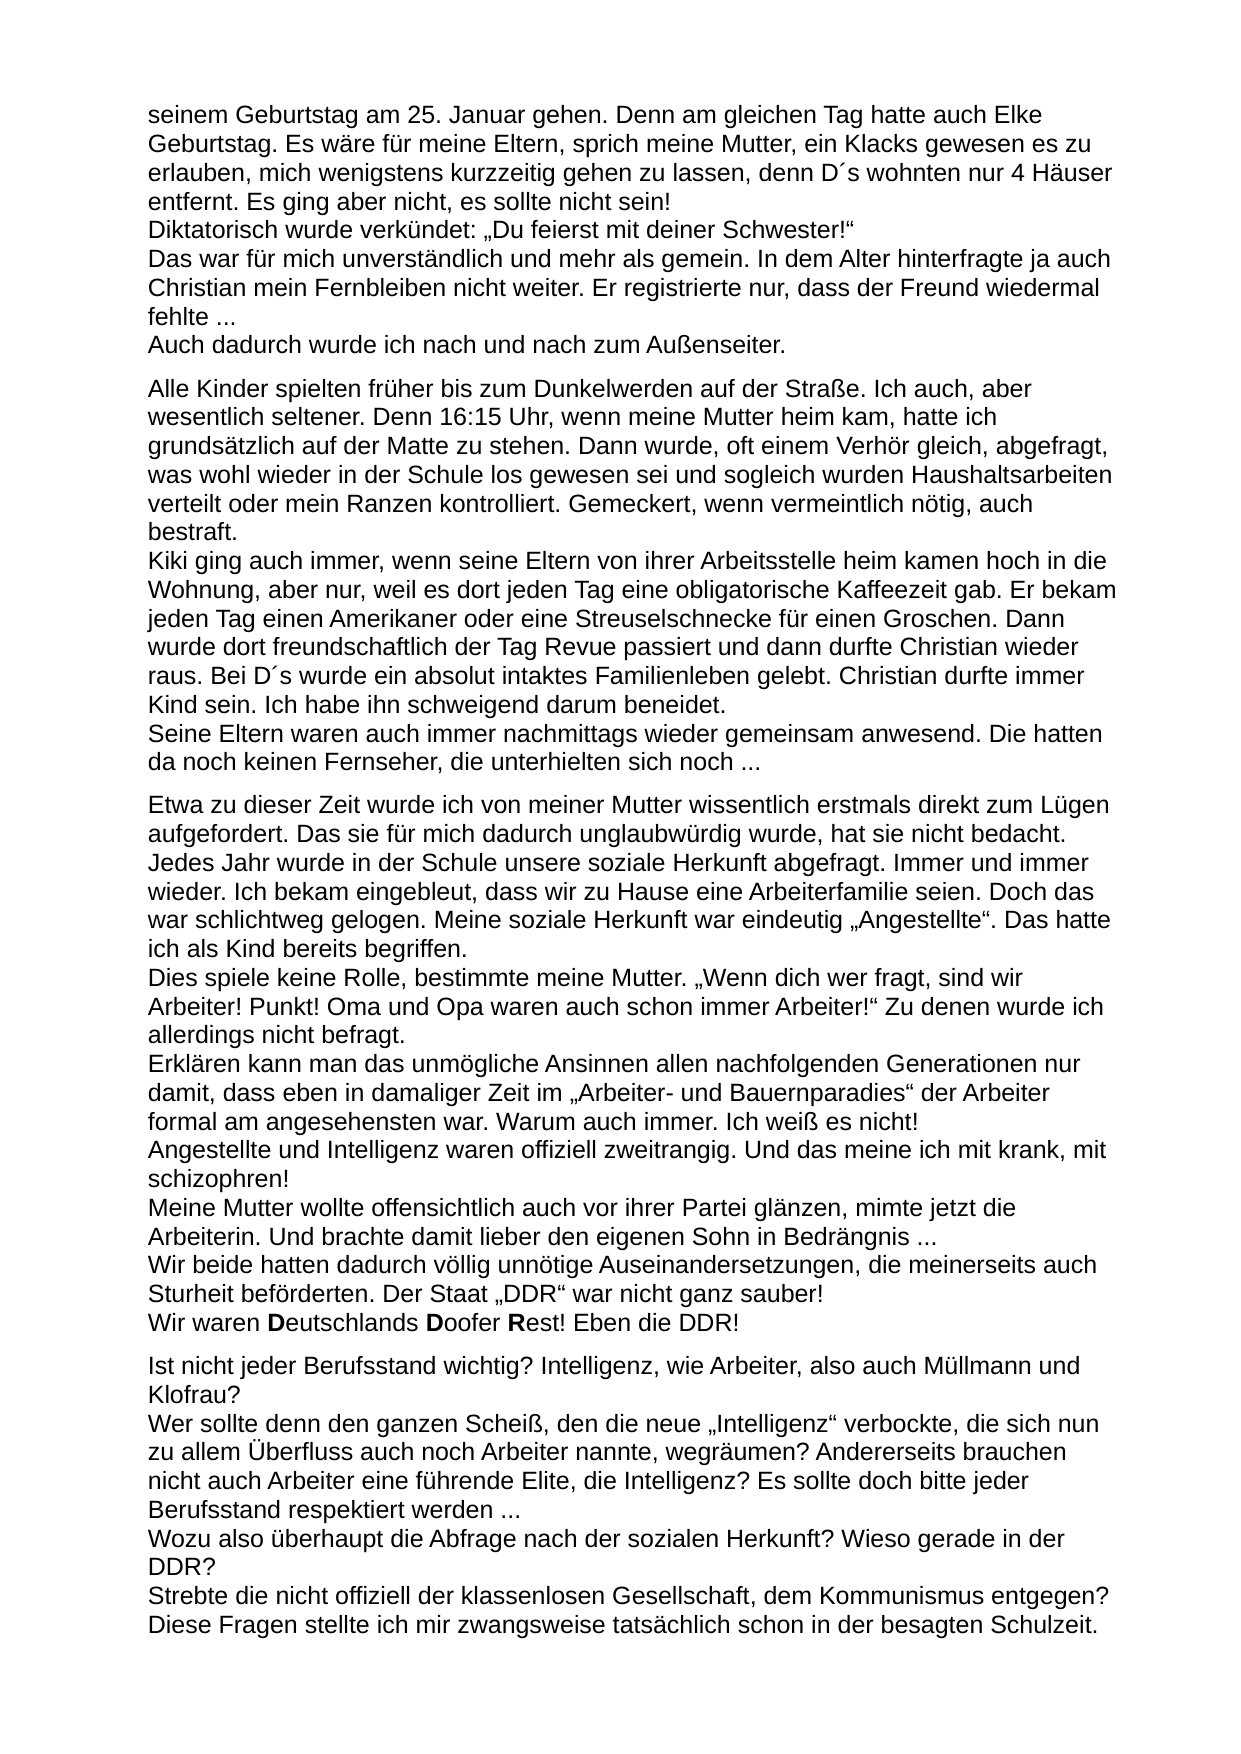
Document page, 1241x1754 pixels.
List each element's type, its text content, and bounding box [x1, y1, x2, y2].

text Etwa zu dieser Zeit wurde ich von meiner Mutter wissentlich erstmals direkt zum Lügen aufgefordert. Das sie für mich dadurch unglaubwürdig wurde, hat sie nicht bedacht. [148, 790, 1122, 848]
text Alle Kinder spielten früher bis zum Dunkelwerden auf der Straße. Ich auch, aber wesentlich seltener. Denn 16:15 Uhr, wenn meine Mutter heim kam, hatte ich grundsätzlich auf der Matte zu stehen. Dann wurde, oft einem Verhör gleich, abgefragt, was wohl wieder in der Schule los gewesen sei und sogleich wurden Haushaltsarbeiten verteilt oder mein Ranzen kontrolliert. Gemeckert, wenn vermeintlich nötig, auch bestraft. [148, 373, 1122, 546]
text Das war für mich unverständlich und mehr als gemein. In dem Alter hinterfragte ja auch Christian mein Fernbleiben nicht weiter. Er registrierte nur, dass der Freund wiedermal fehlte ... [148, 244, 1122, 330]
text Wer sollte denn den ganzen Scheiß, den die neue „Intelligenz“ verbockte, die sich nun zu allem Überfluss auch noch Arbeiter nannte, wegräumen? Andererseits brauchen nicht auch Arbeiter eine führende Elite, die Intelligenz? Es sollte doch bitte jeder Berufsstand respektiert werden ... [148, 1408, 1122, 1523]
text seinem Geburtstag am 25. Januar gehen. Denn am gleichen Tag hatte auch Elke Geburtstag. Es wäre für meine Eltern, sprich meine Mutter, ein Klacks gewesen es zu erlauben, mich wenigstens kurzzeitig gehen zu lassen, denn D´s wohnten nur 4 Häuser entfernt. Es ging aber nicht, es sollte nicht sein! [148, 100, 1122, 215]
text Auch dadurch wurde ich nach und nach zum Außenseiter. [148, 330, 1122, 359]
text Ist nicht jeder Berufsstand wichtig? Intelligenz, wie Arbeiter, also auch Müllmann und Klofrau? [148, 1351, 1122, 1408]
text Diktatorisch wurde verkündet: „Du feierst mit deiner Schwester!“ [148, 215, 1122, 244]
text Dies spiele keine Rolle, bestimmte meine Mutter. „Wenn dich wer fragt, sind wir Arbeiter! Punkt! Oma und Opa waren auch schon immer Arbeiter!“ Zu denen wurde ich allerdings nicht befragt. [148, 963, 1122, 1049]
text Angestellte und Intelligenz waren offiziell zweitrangig. Und das meine ich mit krank, mit schizophren! [148, 1135, 1122, 1193]
text Diese Fragen stellte ich mir zwangsweise tatsächlich schon in der besagten Schulzeit. [148, 1610, 1122, 1638]
text Wir waren Deutschlands Doofer Rest! Eben die DDR! [148, 1308, 1122, 1337]
text Wozu also überhaupt die Abfrage nach der sozialen Herkunft? Wieso gerade in der DDR? [148, 1523, 1122, 1581]
text Strebte die nicht offiziell der klassenlosen Gesellschaft, dem Kommunismus entgegen? [148, 1581, 1122, 1610]
text Seine Eltern waren auch immer nachmittags wieder gemeinsam anwesend. Die hatten da noch keinen Fernseher, die unterhielten sich noch ... [148, 718, 1122, 776]
text Kiki ging auch immer, wenn seine Eltern von ihrer Arbeitsstelle heim kamen hoch in die Wohnung, aber nur, weil es dort jeden Tag eine obligatorische Kaffeezeit gab. Er bekam jeden Tag einen Amerikaner oder eine Streuselschnecke für einen Groschen. Dann wurde dort freundschaftlich der Tag Revue passiert und dann durfte Christian wieder raus. Bei D´s wurde ein absolut intaktes Familienleben gelebt. Christian durfte immer Kind sein. Ich habe ihn schweigend darum beneidet. [148, 546, 1122, 718]
text Wir beide hatten dadurch völlig unnötige Auseinandersetzungen, die meinerseits auch Sturheit beförderten. Der Staat „DDR“ war nicht ganz sauber! [148, 1250, 1122, 1308]
text Meine Mutter wollte offensichtlich auch vor ihrer Partei glänzen, mimte jetzt die Arbeiterin. Und brachte damit lieber den eigenen Sohn in Bedrängnis ... [148, 1193, 1122, 1250]
text Erklären kann man das unmögliche Ansinnen allen nachfolgenden Generationen nur damit, dass eben in damaliger Zeit im „Arbeiter- und Bauernparadies“ der Arbeiter formal am angesehensten war. Warum auch immer. Ich weiß es nicht! [148, 1049, 1122, 1135]
text Jedes Jahr wurde in der Schule unsere soziale Herkunft abgefragt. Immer und immer wieder. Ich bekam eingebleut, dass wir zu Hause eine Arbeiterfamilie seien. Doch das war schlichtweg gelogen. Meine soziale Herkunft war eindeutig „Angestellte“. Das hatte ich als Kind bereits begriffen. [148, 848, 1122, 963]
